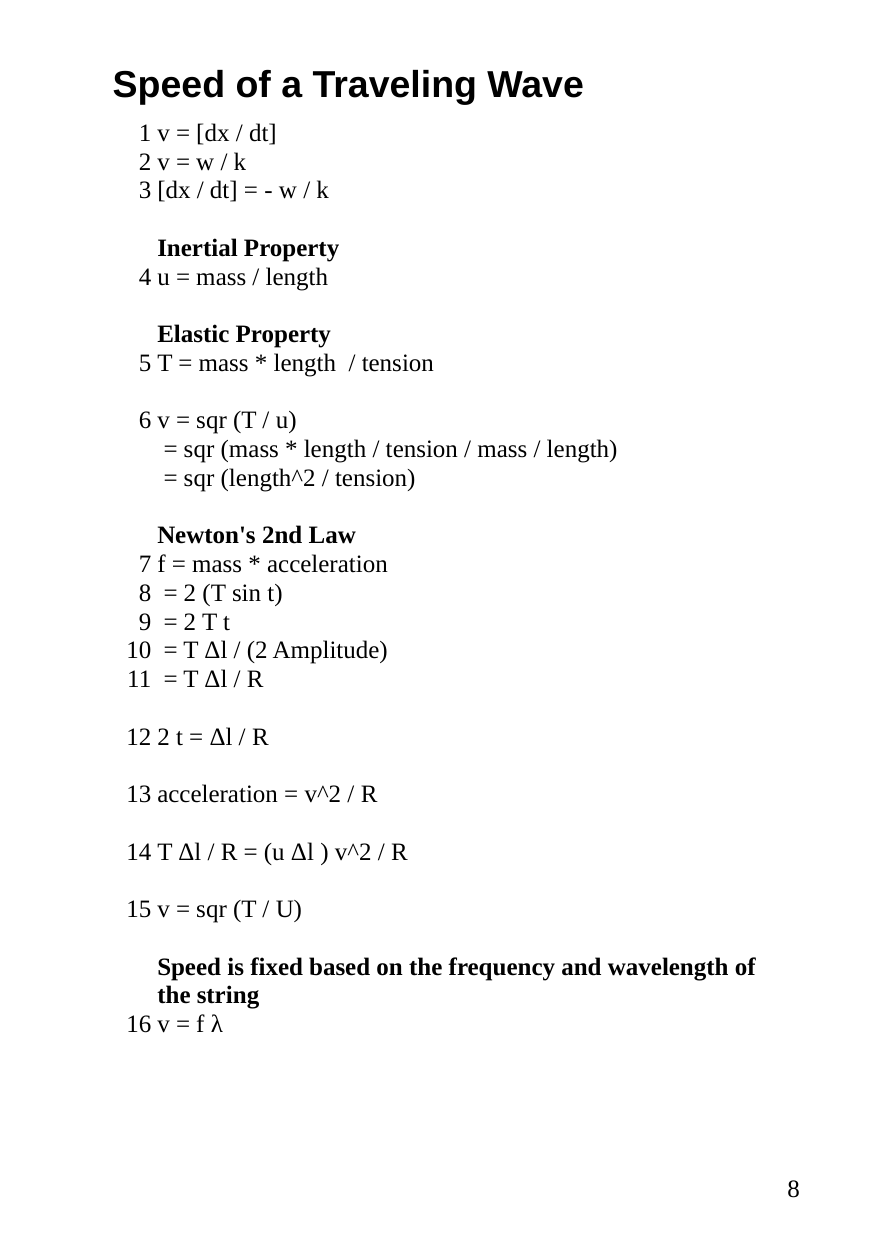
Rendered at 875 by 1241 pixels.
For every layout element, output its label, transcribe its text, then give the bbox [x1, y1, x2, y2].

table_cell [dx / dt] = - w / k [154, 176, 793, 204]
table_cell = T Δl / (2 Amplitude) [154, 636, 793, 664]
table_cell [154, 693, 793, 722]
table_cell [154, 204, 793, 233]
table_cell [109, 204, 154, 233]
table_cell acceleration = v^2 / R [154, 779, 793, 808]
table_cell T Δl / R = (u Δl ) v^2 / R [154, 837, 793, 866]
table_cell [109, 751, 154, 779]
table_cell [109, 923, 154, 952]
table_cell Elastic Property [154, 319, 793, 348]
table_cell [109, 492, 154, 521]
table_cell [109, 866, 154, 894]
table_cell 6 [109, 406, 154, 434]
table_cell [109, 291, 154, 319]
table_cell [109, 319, 154, 348]
table_cell 4 [109, 262, 154, 291]
table_cell v = f λ [154, 1009, 793, 1038]
table_cell 10 [109, 636, 154, 664]
table_header 1 [109, 118, 154, 147]
table_cell = sqr (length^2 / tension) [154, 463, 793, 492]
table_cell [154, 923, 793, 952]
table_cell [154, 291, 793, 319]
table_cell [109, 952, 154, 1009]
table_header v = [dx / dt] [154, 118, 793, 147]
table_cell = 2 T t [154, 607, 793, 636]
table_cell Newton's 2nd Law [154, 521, 793, 549]
table_cell v = sqr (T / u) [154, 406, 793, 434]
table_cell [154, 751, 793, 779]
table_cell v = w / k [154, 147, 793, 176]
table_cell [109, 377, 154, 406]
table_cell [154, 1038, 793, 1067]
table_cell 16 [109, 1009, 154, 1038]
table_cell 8 [109, 578, 154, 607]
table_cell 11 [109, 664, 154, 693]
table_cell [154, 866, 793, 894]
table_cell 13 [109, 779, 154, 808]
table_cell [154, 377, 793, 406]
table_cell 5 [109, 348, 154, 377]
table_cell [109, 808, 154, 837]
table_cell f = mass * acceleration [154, 549, 793, 578]
table_cell [109, 233, 154, 262]
table_cell 2 [109, 147, 154, 176]
table_cell 12 [109, 722, 154, 751]
table_cell [154, 808, 793, 837]
table_cell [154, 492, 793, 521]
table_cell = 2 (T sin t) [154, 578, 793, 607]
table_cell Speed is fixed based on the frequency and wavelength of the string [154, 952, 793, 1009]
table_cell [109, 521, 154, 549]
table_cell 14 [109, 837, 154, 866]
table_cell = sqr (mass * length / tension / mass / length) [154, 434, 793, 463]
subtitle Speed of a Traveling Wave [112, 62, 799, 106]
table_cell 9 [109, 607, 154, 636]
table_cell 2 t = Δl / R [154, 722, 793, 751]
table_cell T = mass * length / tension [154, 348, 793, 377]
table_cell [109, 693, 154, 722]
table_cell u = mass / length [154, 262, 793, 291]
table_cell v = sqr (T / U) [154, 894, 793, 923]
table_cell 3 [109, 176, 154, 204]
table_cell = T Δl / R [154, 664, 793, 693]
table_cell [109, 463, 154, 492]
table_cell Inertial Property [154, 233, 793, 262]
table_cell 15 [109, 894, 154, 923]
table_cell [109, 1038, 154, 1067]
table_cell [109, 434, 154, 463]
table_cell 7 [109, 549, 154, 578]
